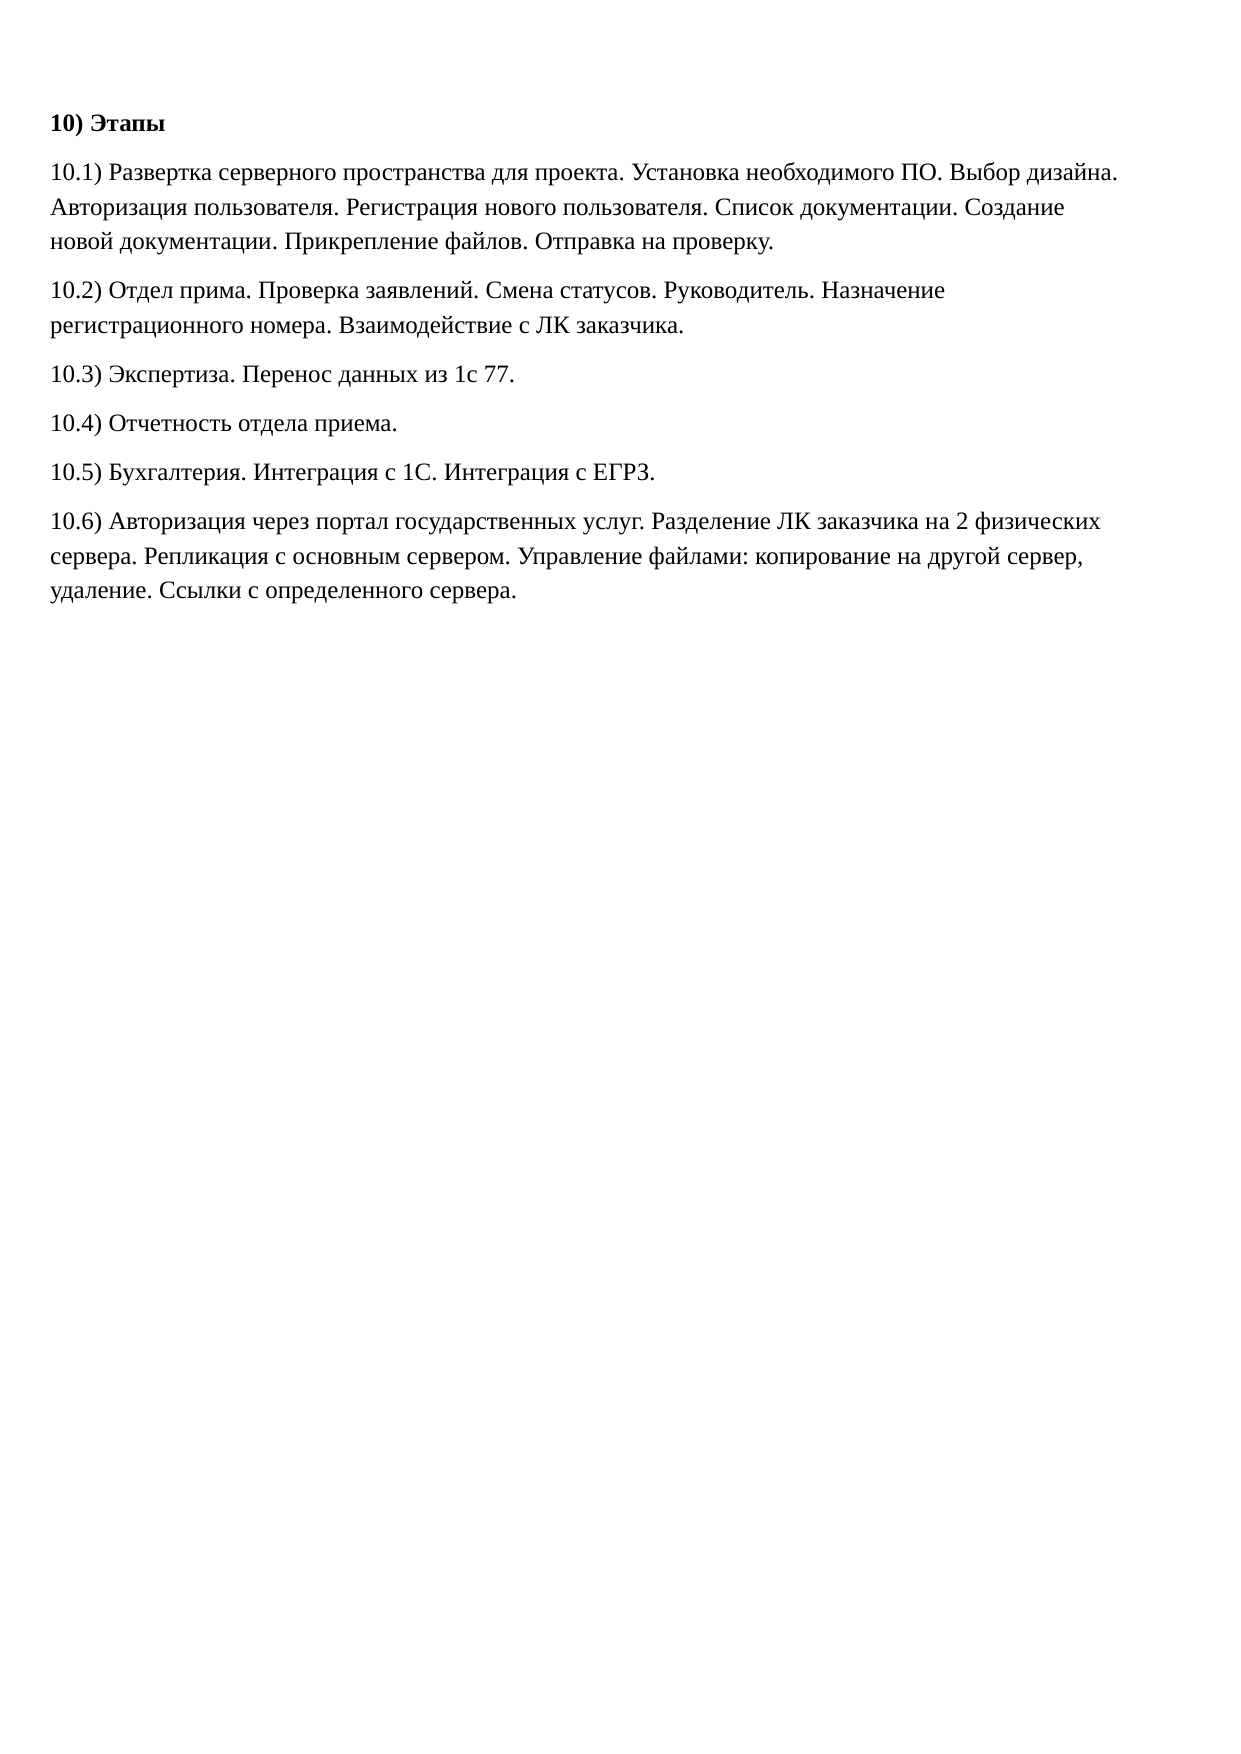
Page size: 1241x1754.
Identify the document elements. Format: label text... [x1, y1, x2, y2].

text 10) Этапы [50, 108, 1123, 137]
text 10.4) Отчетность отдела приема. [50, 408, 1123, 437]
text 10.5) Бухгалтерия. Интеграция с 1С. Интеграция с ЕГРЗ. [50, 457, 1123, 486]
text 10.2) Отдел прима. Проверка заявлений. Смена статусов. Руководитель. Назначение регистрационного номера. Взаимодействие с ЛК заказчика. [50, 276, 1123, 339]
text 10.3) Экспертиза. Перенос данных из 1с 77. [50, 359, 1123, 388]
text 10.6) Авторизация через портал государственных услуг. Разделение ЛК заказчика на 2 физических сервера. Репликация с основным сервером. Управление файлами: копирование на другой сервер, удаление. Ссылки с определенного сервера. [50, 506, 1123, 604]
text 10.1) Развертка серверного пространства для проекта. Установка необходимого ПО. Выбор дизайна. Авторизация пользователя. Регистрация нового пользователя. Список документации. Создание новой документации. Прикрепление файлов. Отправка на проверку. [50, 157, 1123, 255]
